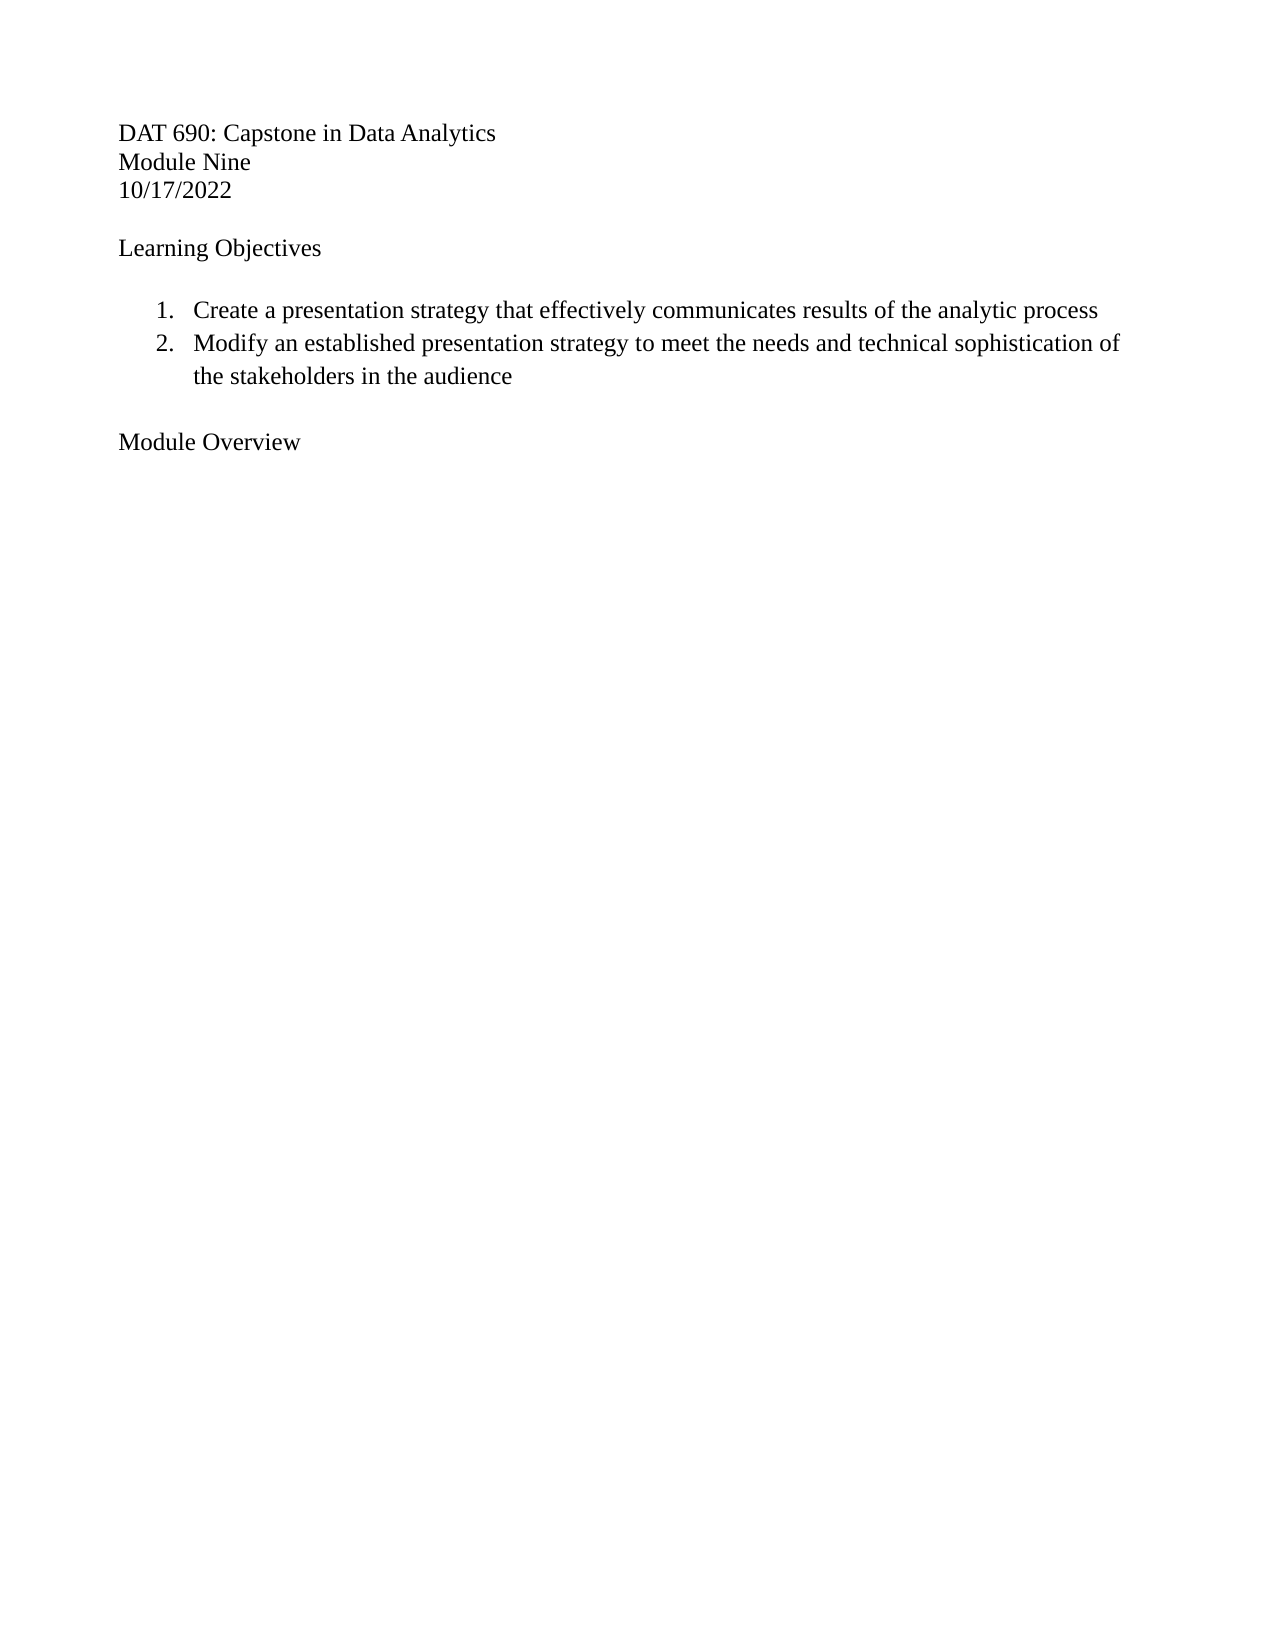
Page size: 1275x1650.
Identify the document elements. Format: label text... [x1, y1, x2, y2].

text 10/17/2022 [118, 176, 1157, 204]
text Module Nine [118, 147, 1157, 176]
text DAT 690: Capstone in Data Analytics [118, 118, 1157, 147]
list Create a presentation strategy that effectively communicates results of the analytic process [156, 295, 1157, 324]
text Learning Objectives [118, 233, 1157, 262]
list Modify an established presentation strategy to meet the needs and technical sophistication of the stakeholders in the audience [156, 328, 1157, 390]
text Module Overview [118, 427, 1157, 456]
